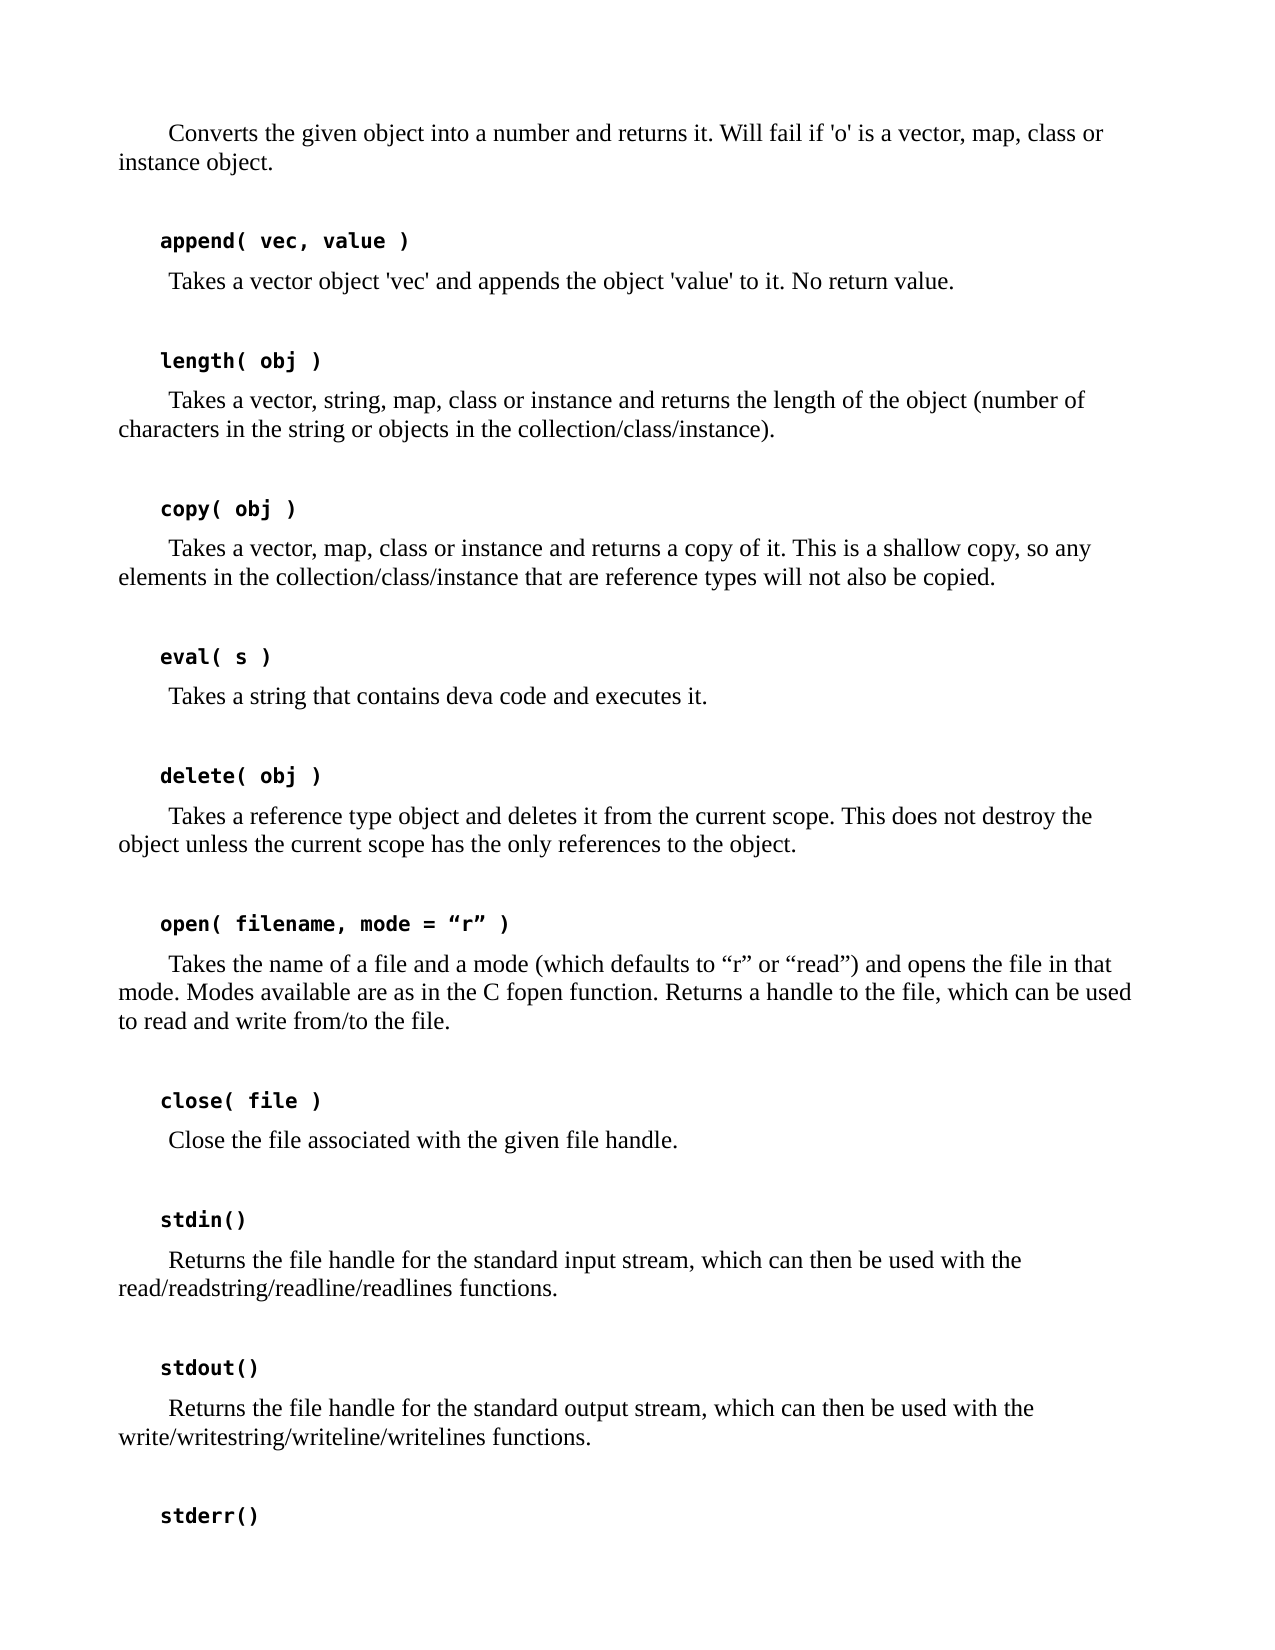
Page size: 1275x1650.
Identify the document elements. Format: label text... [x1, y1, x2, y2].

text stdout() [118, 1356, 1157, 1380]
text eval( s ) [118, 645, 1157, 669]
text close( file ) [118, 1089, 1157, 1113]
text length( obj ) [118, 349, 1157, 373]
text Returns the file handle for the standard output stream, which can then be used with the write/writestring/writeline/writelines functions. [118, 1393, 1157, 1450]
text Returns the file handle for the standard input stream, which can then be used with the read/readstring/readline/readlines functions. [118, 1245, 1157, 1302]
text Takes a vector, string, map, class or instance and returns the length of the object (number of characters in the string or objects in the collection/class/instance). [118, 385, 1157, 443]
text Takes a string that contains deva code and executes it. [118, 681, 1157, 710]
text stderr() [118, 1504, 1157, 1528]
text Takes a vector object 'vec' and appends the object 'value' to it. No return value. [118, 266, 1157, 295]
text open( filename, mode = “r” ) [118, 912, 1157, 936]
text Takes the name of a file and a mode (which defaults to “r” or “read”) and opens the file in that mode. Modes available are as in the C fopen function. Returns a handle to the file, which can be used to read and write from/to the file. [118, 949, 1157, 1035]
text Close the file associated with the given file handle. [118, 1126, 1157, 1154]
text copy( obj ) [118, 497, 1157, 521]
text delete( obj ) [118, 764, 1157, 788]
text Takes a reference type object and deletes it from the current scope. This does not destroy the object unless the current scope has the only references to the object. [118, 801, 1157, 858]
text Converts the given object into a number and returns it. Will fail if 'o' is a vector, map, class or instance object. [118, 118, 1157, 176]
text append( vec, value ) [118, 229, 1157, 254]
text stdin() [118, 1208, 1157, 1232]
text Takes a vector, map, class or instance and returns a copy of it. This is a shallow copy, so any elements in the collection/class/instance that are reference types will not also be copied. [118, 533, 1157, 591]
